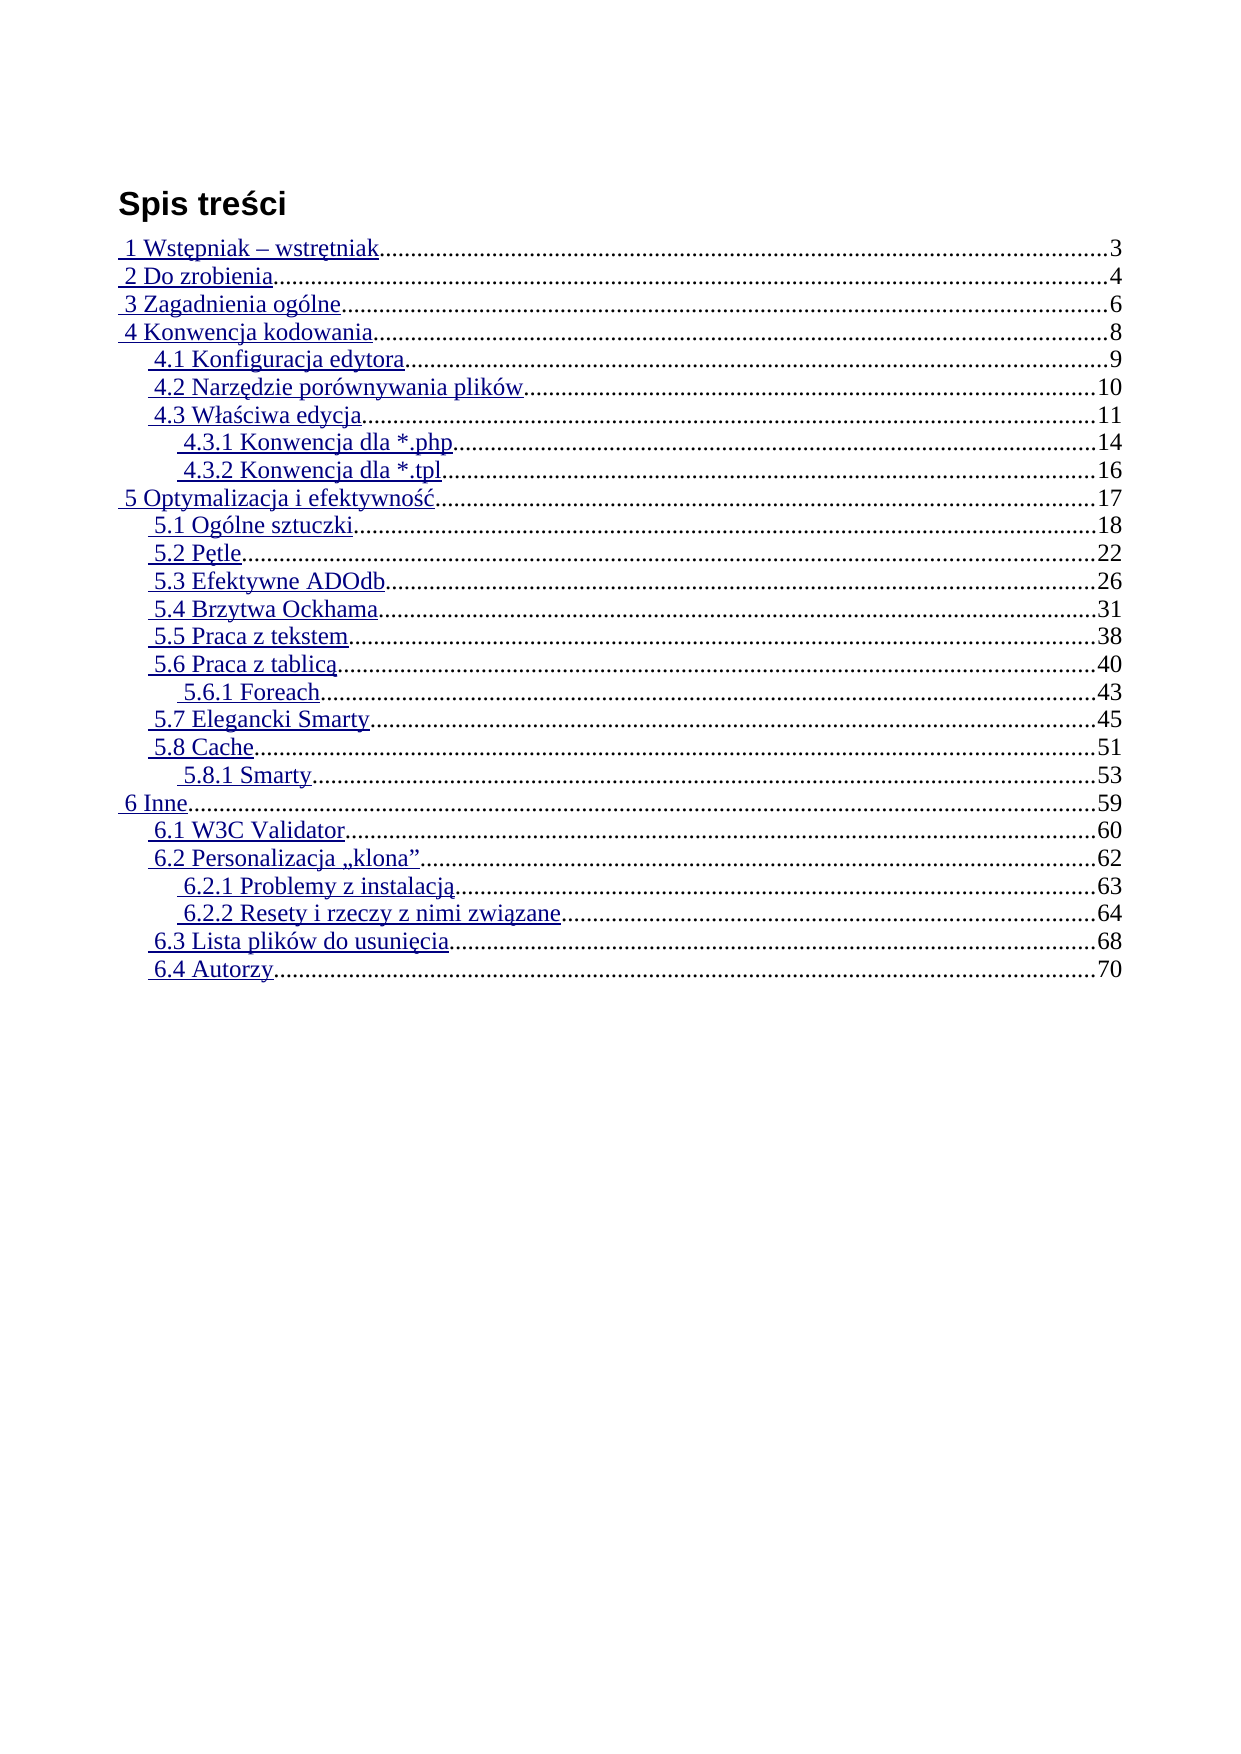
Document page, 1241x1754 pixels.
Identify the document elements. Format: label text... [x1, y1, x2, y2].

text 5.2 Pętle 22 [148, 539, 1122, 567]
text 1 Wstępniak – wstrętniak 3 [118, 234, 1122, 262]
text 6.2.2 Resety i rzeczy z nimi związane 64 [177, 899, 1122, 927]
text 4.2 Narzędzie porównywania plików 10 [148, 373, 1122, 401]
text 6.3 Lista plików do usunięcia 68 [148, 927, 1122, 955]
text 2 Do zrobienia 4 [118, 262, 1122, 290]
text 5.6.1 Foreach 43 [177, 678, 1122, 706]
text 5.8 Cache 51 [148, 733, 1122, 761]
text 4 Konwencja kodowania 8 [118, 318, 1122, 345]
text 5 Optymalizacja i efektywność 17 [118, 484, 1122, 512]
text 6.2.1 Problemy z instalacją 63 [177, 872, 1122, 899]
text 4.3.2 Konwencja dla *.tpl 16 [177, 456, 1122, 484]
text 5.7 Elegancki Smarty 45 [148, 706, 1122, 733]
subtitle Spis treści [118, 185, 1122, 222]
text 4.3.1 Konwencja dla *.php 14 [177, 428, 1122, 456]
text 4.3 Właściwa edycja 11 [148, 401, 1122, 428]
text 4.1 Konfiguracja edytora 9 [148, 345, 1122, 373]
text 5.8.1 Smarty 53 [177, 761, 1122, 789]
text 6 Inne 59 [118, 789, 1122, 816]
text 6.4 Autorzy 70 [148, 955, 1122, 983]
text 5.4 Brzytwa Ockhama 31 [148, 595, 1122, 622]
text 5.5 Praca z tekstem 38 [148, 622, 1122, 650]
text 5.3 Efektywne ADOdb 26 [148, 567, 1122, 595]
text 3 Zagadnienia ogólne 6 [118, 290, 1122, 318]
text 5.1 Ogólne sztuczki 18 [148, 512, 1122, 539]
text 5.6 Praca z tablicą 40 [148, 650, 1122, 678]
text 6.1 W3C Validator 60 [148, 816, 1122, 844]
text 6.2 Personalizacja „klona” 62 [148, 844, 1122, 872]
